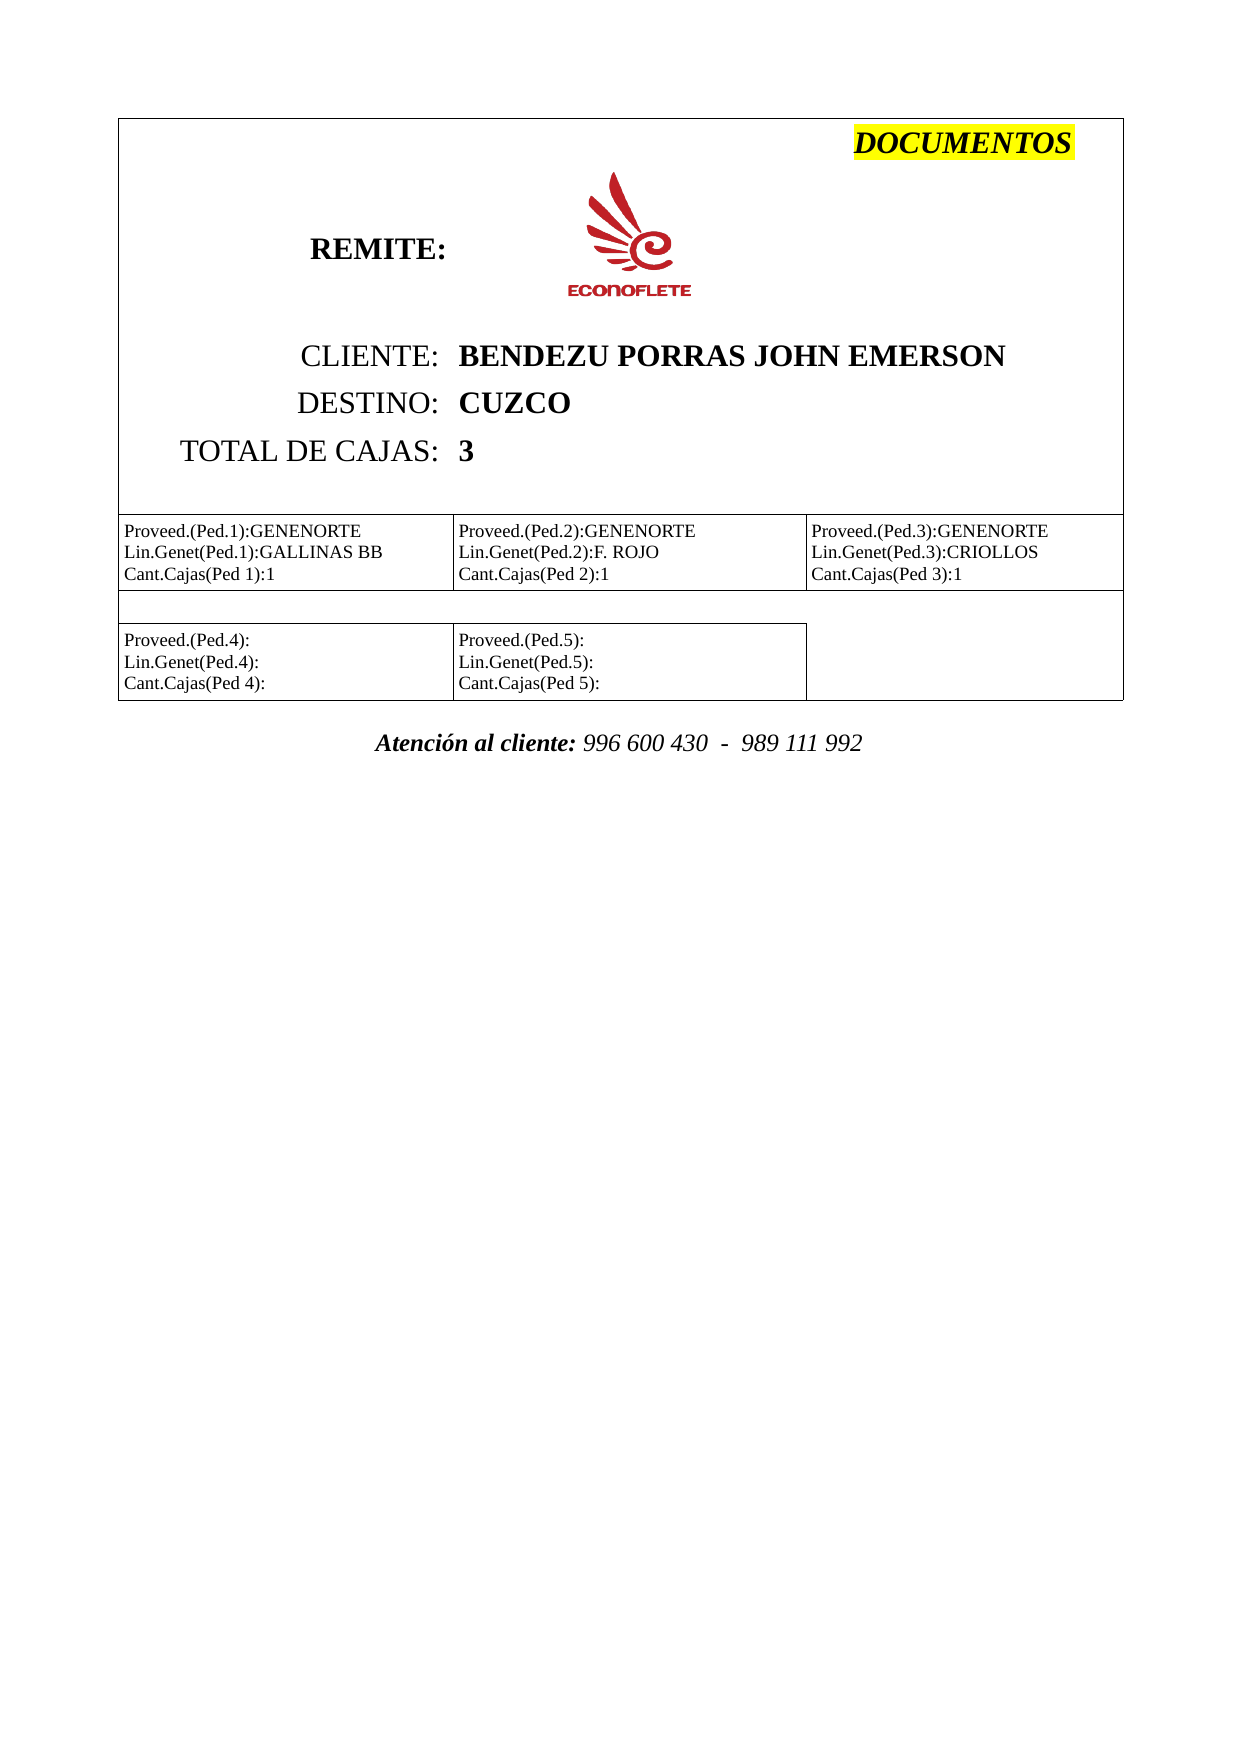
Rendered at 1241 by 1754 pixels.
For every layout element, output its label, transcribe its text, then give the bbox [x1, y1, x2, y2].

table_cell [453, 474, 806, 514]
table_cell [453, 166, 806, 332]
table_cell [806, 591, 1123, 623]
table_cell [119, 474, 453, 514]
table_cell Proveed.(Ped.2):GENENORTE Lin.Genet(Ped.2):F. ROJO Cant.Cajas(Ped 2):1 [454, 515, 806, 590]
table_cell Proveed.(Ped.4): Lin.Genet(Ped.4): Cant.Cajas(Ped 4): [119, 624, 453, 699]
picture [552, 171, 707, 297]
table_cell CLIENTE: [119, 332, 453, 379]
table_header [119, 119, 453, 166]
table_cell TOTAL DE CAJAS: [119, 426, 453, 474]
table_cell Proveed.(Ped.3):GENENORTE Lin.Genet(Ped.3):CRIOLLOS Cant.Cajas(Ped 3):1 [807, 515, 1123, 590]
table_cell Proveed.(Ped.5): Lin.Genet(Ped.5): Cant.Cajas(Ped 5): [454, 624, 806, 699]
table_cell [119, 591, 453, 623]
table_cell [807, 623, 1123, 699]
table_cell [806, 166, 1123, 332]
table_cell 3 [453, 426, 1123, 474]
table_header DOCUMENTOS [806, 119, 1123, 166]
table_cell REMITE: [119, 166, 453, 332]
table_cell [453, 591, 806, 623]
table_cell Proveed.(Ped.1):GENENORTE Lin.Genet(Ped.1):GALLINAS BB Cant.Cajas(Ped 1):1 [119, 515, 453, 590]
table_cell DESTINO: [119, 379, 453, 426]
table_cell BENDEZU PORRAS JOHN EMERSON [453, 332, 1123, 379]
table_cell CUZCO [453, 379, 806, 426]
table_cell [806, 474, 1123, 514]
table_header [453, 119, 806, 166]
text Atención al cliente: 996 600 430 - 989 111 992 [118, 728, 1122, 757]
table_cell [806, 379, 1123, 426]
